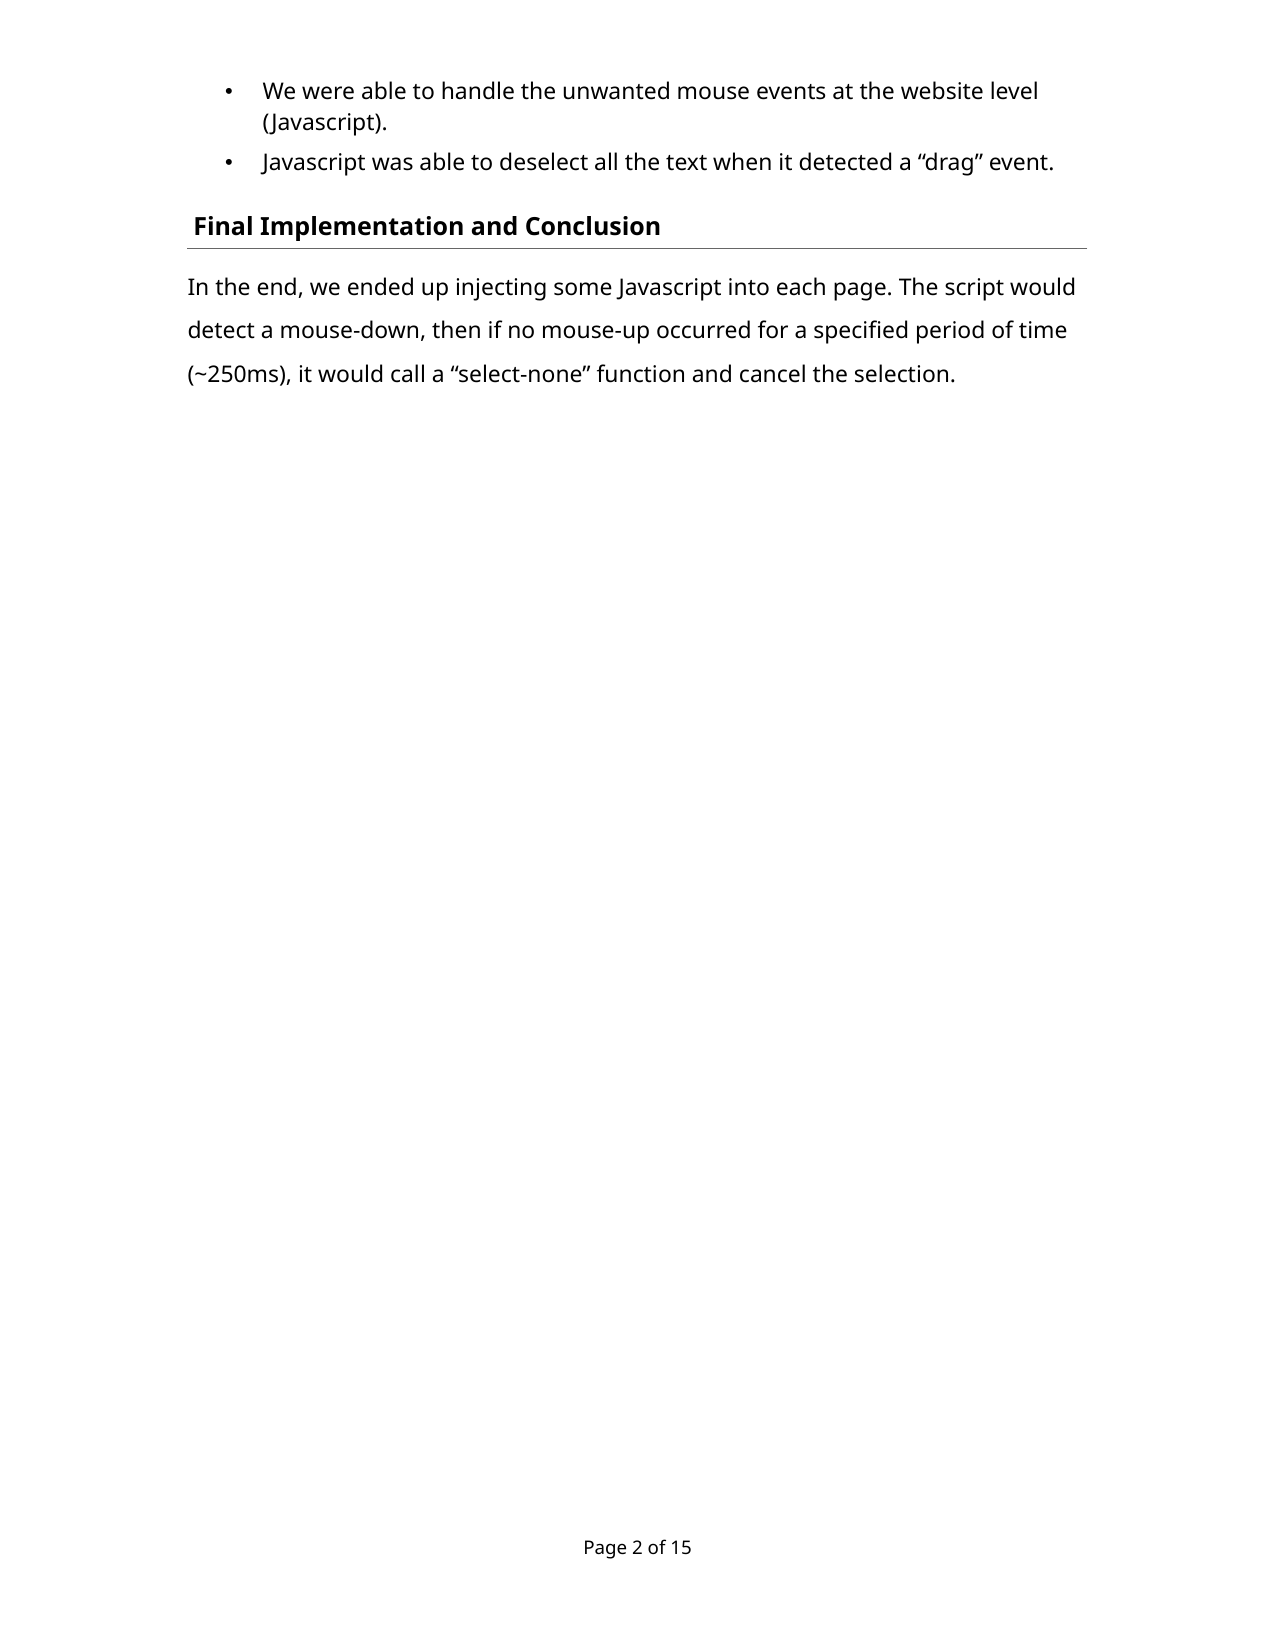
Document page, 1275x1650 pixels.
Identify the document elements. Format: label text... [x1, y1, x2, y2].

subtitle Final Implementation and Conclusion [187, 203, 1087, 248]
text In the end, we ended up injecting some Javascript into each page. The script would detect a mouse-down, then if no mouse-up occurred for a specified period of time (~250ms), it would call a “select-none” function and cancel the selection. [187, 270, 1087, 389]
list We were able to handle the unwanted mouse events at the website level (Javascript). [225, 75, 1087, 137]
list Javascript was able to deselect all the text when it detected a “drag” event. [225, 146, 1087, 178]
